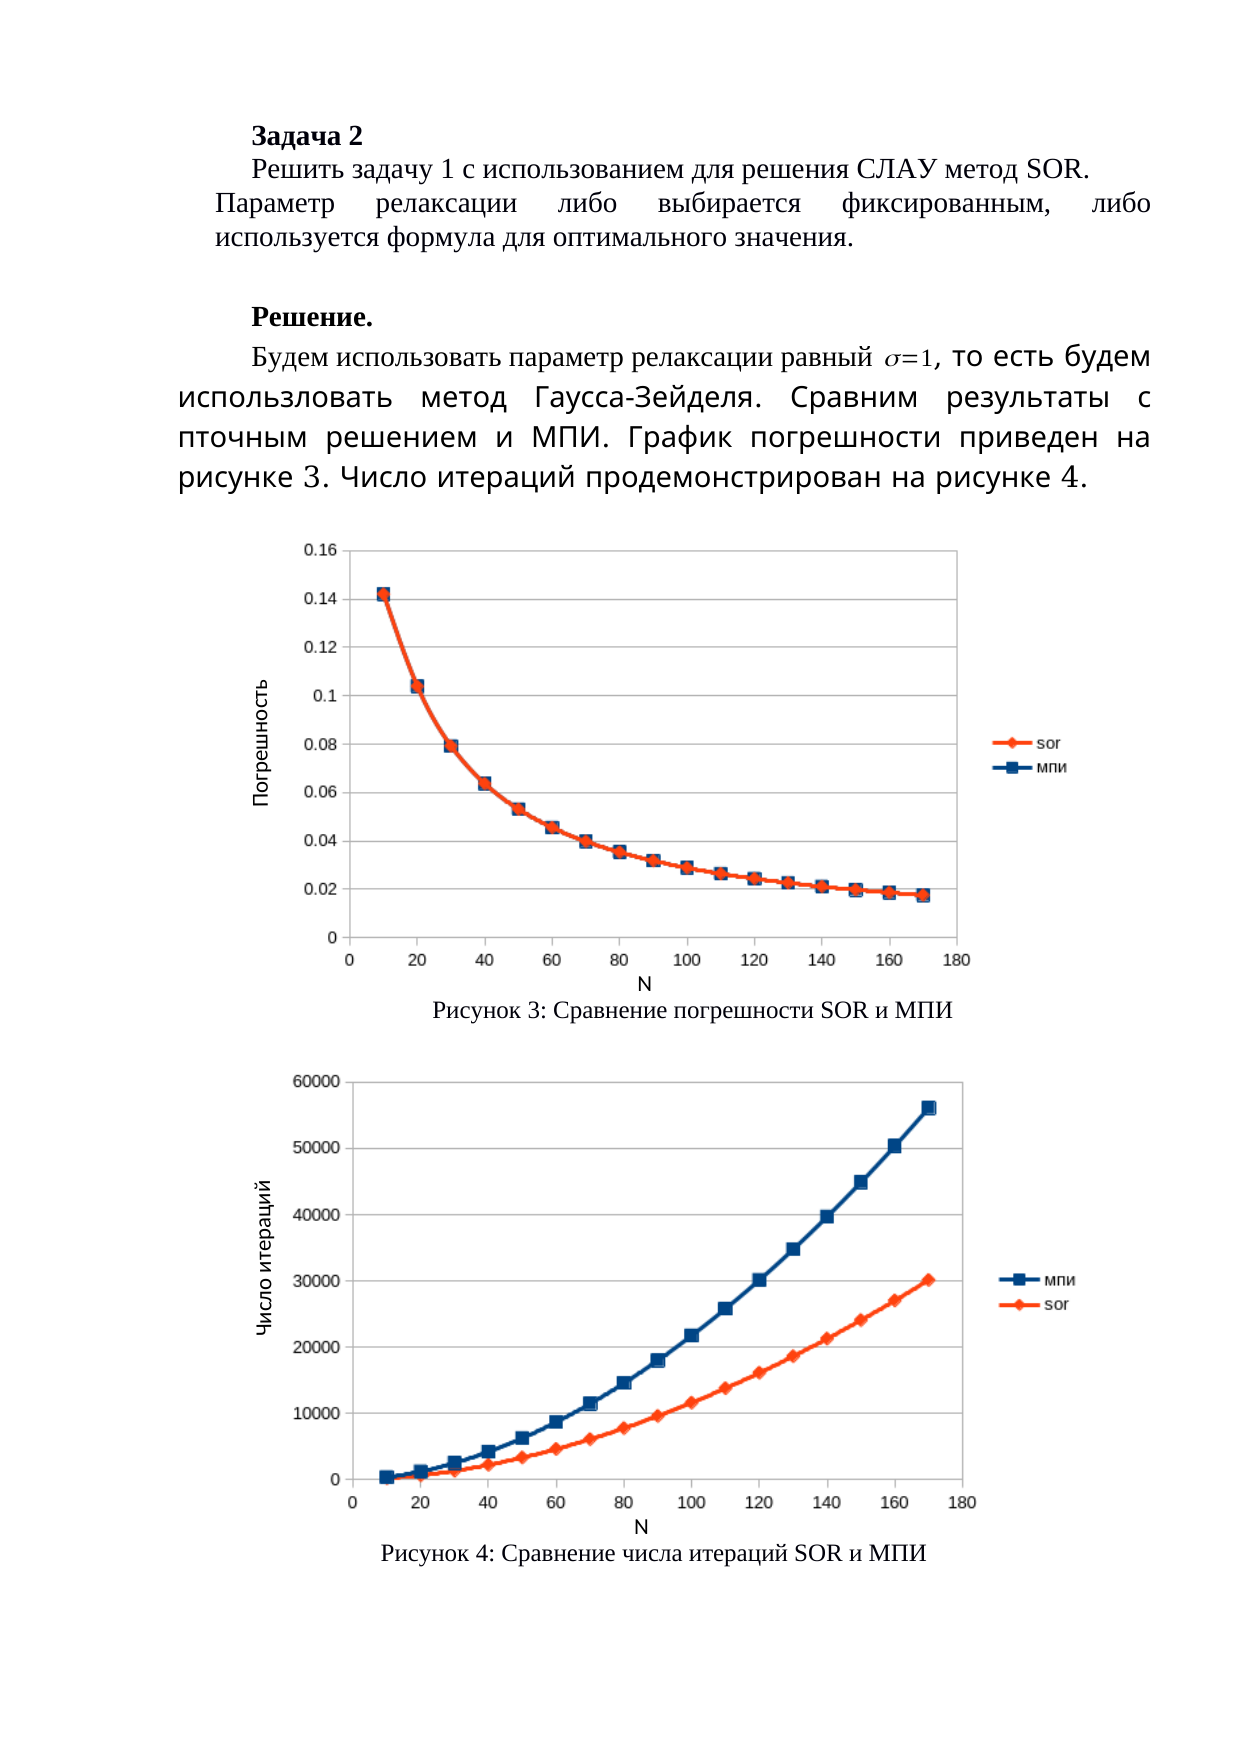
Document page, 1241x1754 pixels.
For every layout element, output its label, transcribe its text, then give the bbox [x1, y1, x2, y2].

text Параметр релаксации либо выбирается фиксированным, либо используется формула для оптимального значения. [215, 185, 1152, 252]
text Рисунок 3: Сравнение погрешности SOR и МПИ [220, 533, 1165, 1024]
text Решить задачу 1 с использованием для решения СЛАУ метод SOR. [215, 152, 1152, 185]
text Задача 2 [215, 118, 1152, 152]
picture [289, 532, 1084, 979]
text Решение. [177, 299, 1152, 333]
picture [277, 1063, 1093, 1522]
text Рисунок 4: Сравнение числа итераций SOR и МПИ [254, 1086, 1053, 1567]
text Будем использовать параметр релаксации равный , то есть будем использловать метод Гаусса-Зейделя. Сравним результаты с пточным решением и МПИ. График погрешности приведен на рисунке 3. Число итераций продемонстрирован на рисунке 4. [177, 338, 1152, 493]
